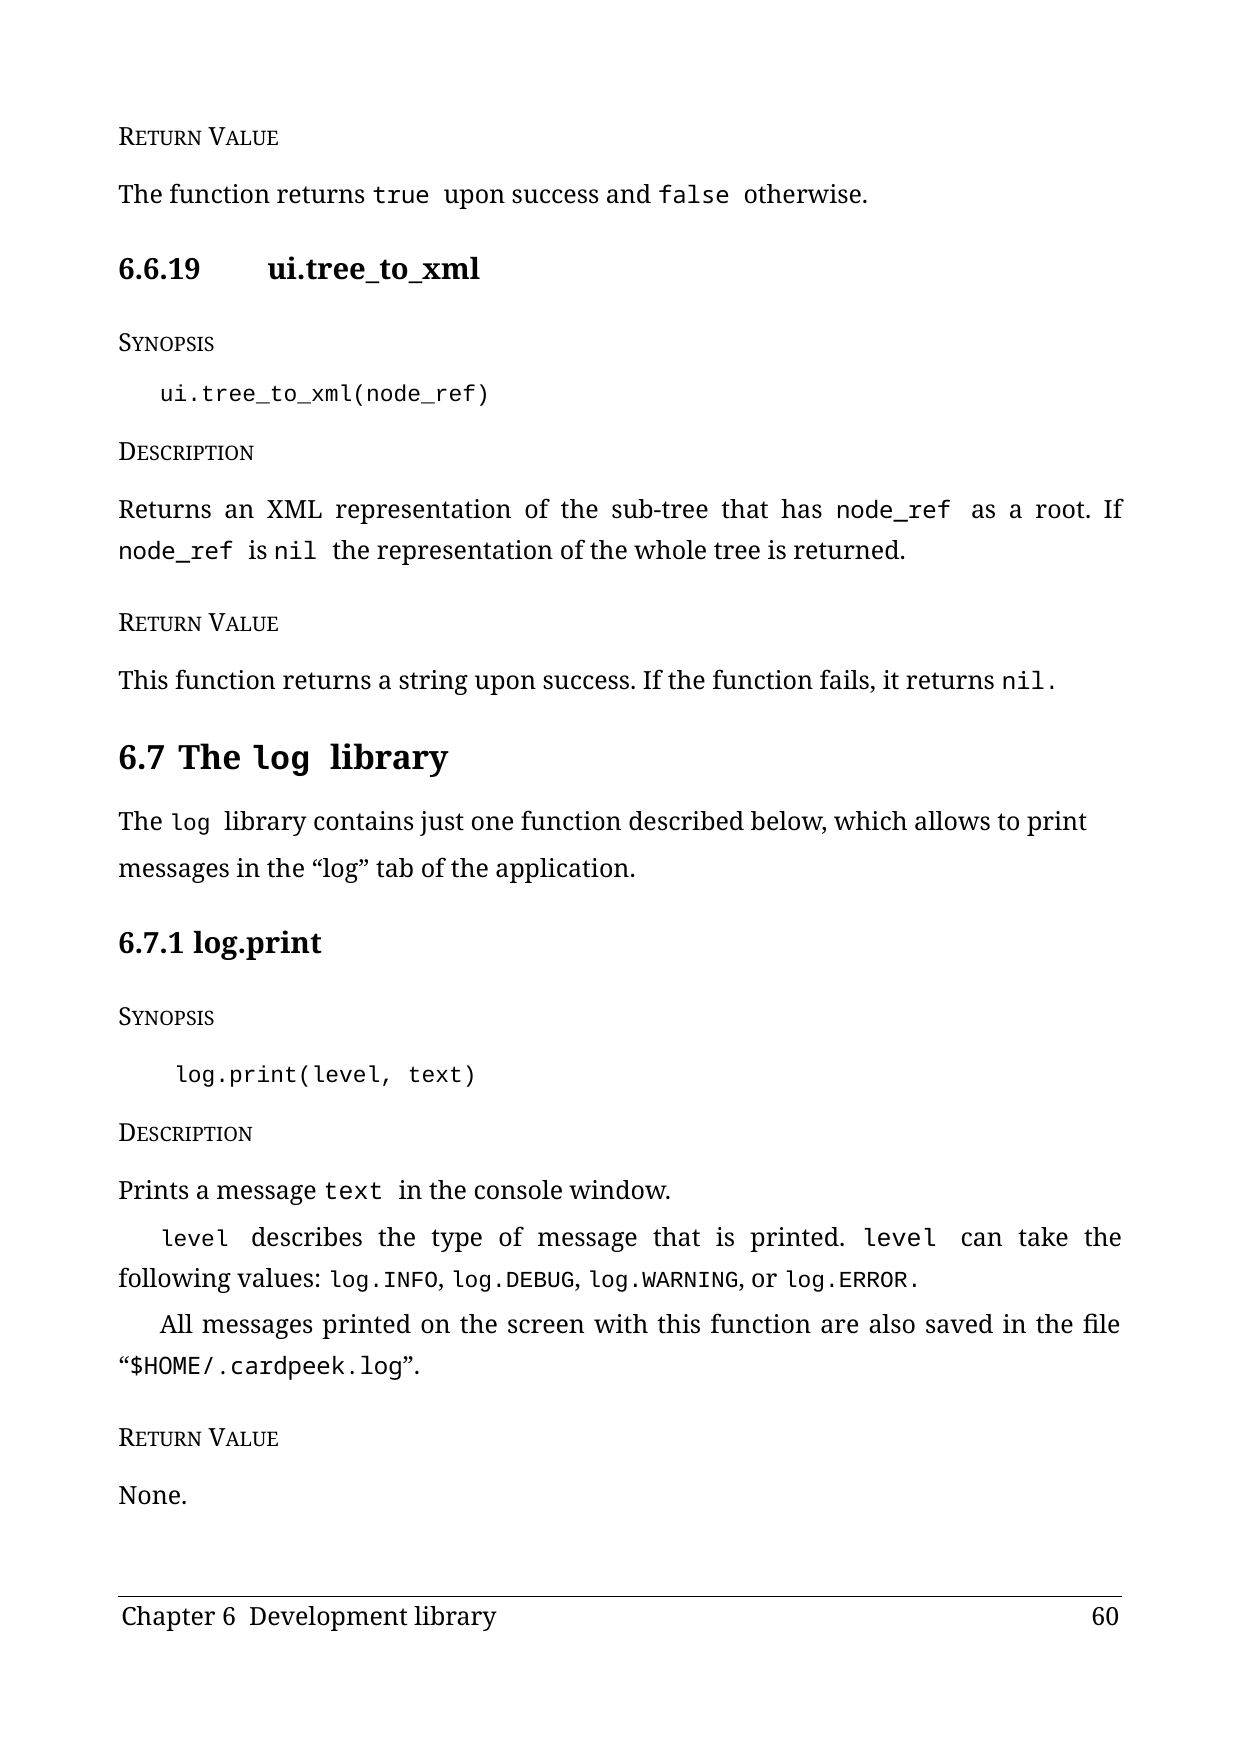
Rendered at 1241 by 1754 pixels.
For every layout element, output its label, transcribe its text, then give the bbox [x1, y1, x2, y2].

text None. [118, 1478, 1122, 1512]
subtitle Description [118, 1114, 1122, 1148]
subtitle ui.tree_to_xml [118, 248, 1122, 288]
text messages in the “log” tab of the application. [118, 851, 1122, 885]
text The function returns true upon success and false otherwise. [118, 176, 1122, 210]
text log.print(level, text) [159, 1057, 1122, 1090]
subtitle Return Value [118, 1419, 1122, 1454]
text level describes the type of message that is printed. level can take the following values: log.INFO, log.DEBUG, log.WARNING, or log.ERROR. [118, 1219, 1122, 1294]
text ui.tree_to_xml(node_ref) [159, 383, 1122, 409]
subtitle Synopsis [118, 325, 1122, 358]
subtitle The log library [118, 734, 1122, 780]
subtitle log.print [118, 922, 1122, 962]
subtitle Synopsis [118, 999, 1122, 1033]
text Prints a message text in the console window. [118, 1172, 1122, 1207]
text The log library contains just one function described below, which allows to print [118, 804, 1122, 838]
subtitle Return Value [118, 604, 1122, 638]
text All messages printed on the screen with this function are also saved in the file “$HOME/.cardpeek.log”. [118, 1307, 1122, 1382]
subtitle Return Value [118, 118, 1122, 152]
text Returns an XML representation of the sub-tree that has node_ref as a root. If node_ref is nil the representation of the whole tree is returned. [118, 492, 1122, 567]
text This function returns a string upon success. If the function fails, it returns nil. [118, 662, 1122, 697]
subtitle Description [118, 433, 1122, 467]
